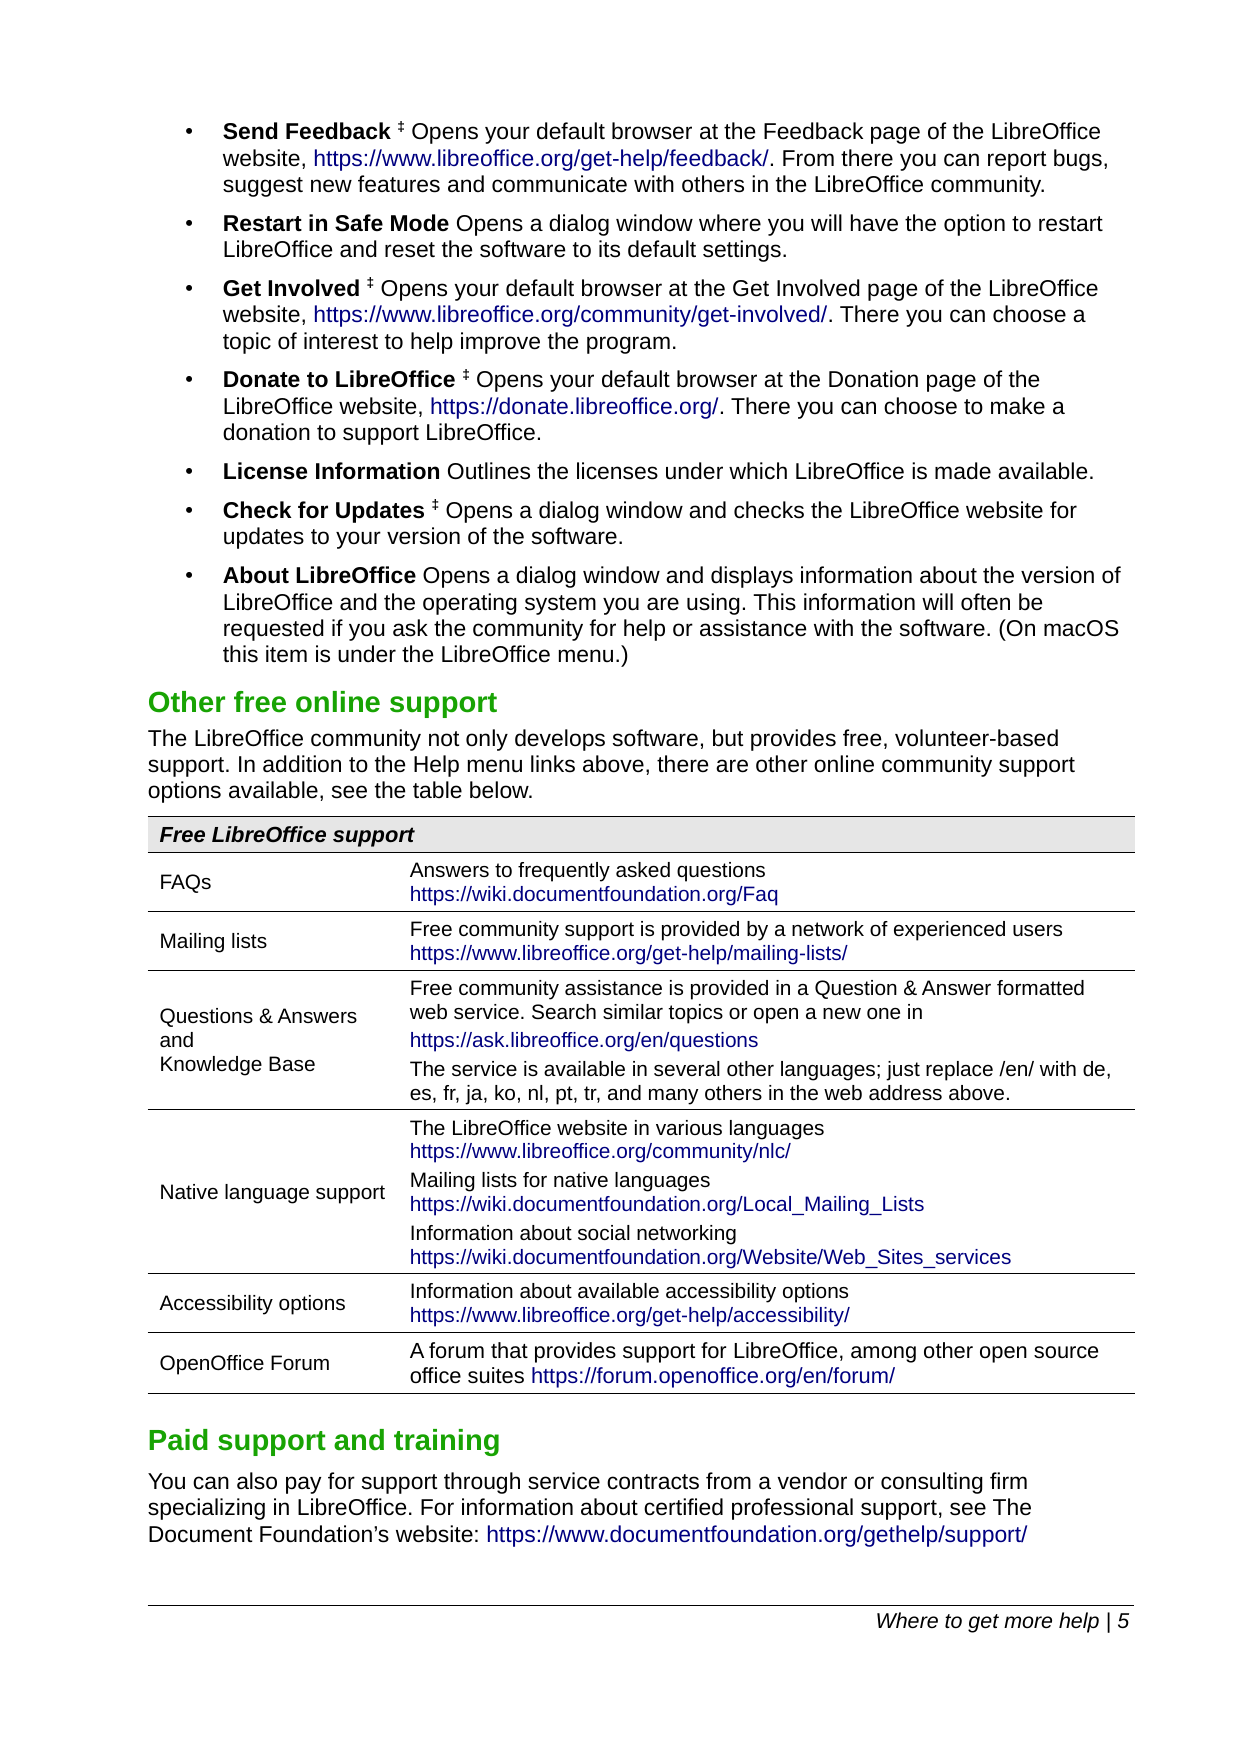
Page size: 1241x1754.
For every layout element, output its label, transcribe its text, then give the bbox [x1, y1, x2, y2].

table_header Free LibreOffice support [148, 817, 1135, 852]
text The LibreOffice community not only develops software, but provides free, volunteer-based support. In addition to the Help menu links above, there are other online community support options available, see the table below. [148, 725, 1134, 804]
table_cell Free community assistance is provided in a Question & Answer formatted web service. Search similar topics or open a new one in https://ask.libreoffice.org/en/questions The service is available in several other languages; just replace /en/ with de, es, fr, ja, ko, nl, pt, tr, and many others in the web address above. [398, 971, 1135, 1109]
table_cell A forum that provides support for LibreOffice, among other open source office suites https://forum.openoffice.org/en/forum/ [398, 1333, 1135, 1393]
table_cell Accessibility options [148, 1274, 398, 1332]
list Restart in Safe Mode Opens a dialog window where you will have the option to restart LibreOffice and reset the software to its default settings. [185, 210, 1134, 262]
list Check for Updates ‡ Opens a dialog window and checks the LibreOffice website for updates to your version of the software. [185, 497, 1134, 549]
subtitle Paid support and training [148, 1423, 1134, 1456]
text You can also pay for support through service contracts from a vendor or consulting firm specializing in LibreOffice. For information about certified professional support, see The Document Foundation’s website: https://www.documentfoundation.org/gethelp/support/ [148, 1468, 1134, 1547]
table_cell Mailing lists [148, 912, 398, 969]
list License Information Outlines the licenses under which LibreOffice is made available. [185, 458, 1134, 484]
table_cell Questions & Answers and Knowledge Base [148, 971, 398, 1109]
list Donate to LibreOffice ‡ Opens your default browser at the Donation page of the LibreOffice website, https://donate.libreoffice.org/. There you can choose to make a donation to support LibreOffice. [185, 366, 1134, 446]
table_cell Information about available accessibility options https://www.libreoffice.org/get-help/accessibility/ [398, 1274, 1135, 1332]
subtitle Other free online support [148, 685, 1134, 719]
list Send Feedback ‡ Opens your default browser at the Feedback page of the LibreOffice website, https://www.libreoffice.org/get-help/feedback/. From there you can report bugs, suggest new features and communicate with others in the LibreOffice community. [185, 118, 1134, 197]
list Get Involved ‡ Opens your default browser at the Get Involved page of the LibreOffice website, https://www.libreoffice.org/community/get-involved/. There you can choose a topic of interest to help improve the program. [185, 275, 1134, 354]
table_cell OpenOffice Forum [148, 1333, 398, 1393]
table_cell The LibreOffice website in various languages https://www.libreoffice.org/community/nlc/ Mailing lists for native languages https://wiki.documentfoundation.org/Local_Mailing_Lists Information about social networking https://wiki.documentfoundation.org/Website/Web_Sites_services [398, 1110, 1135, 1273]
table_cell FAQs [148, 853, 398, 911]
table_cell Native language support [148, 1110, 398, 1273]
table_cell Free community support is provided by a network of experienced users https://www.libreoffice.org/get-help/mailing-lists/ [398, 912, 1135, 969]
list About LibreOffice Opens a dialog window and displays information about the version of LibreOffice and the operating system you are using. This information will often be requested if you ask the community for help or assistance with the software. (On macOS this item is under the LibreOffice menu.) [185, 562, 1134, 667]
table_cell Answers to frequently asked questions https://wiki.documentfoundation.org/Faq [398, 853, 1135, 911]
